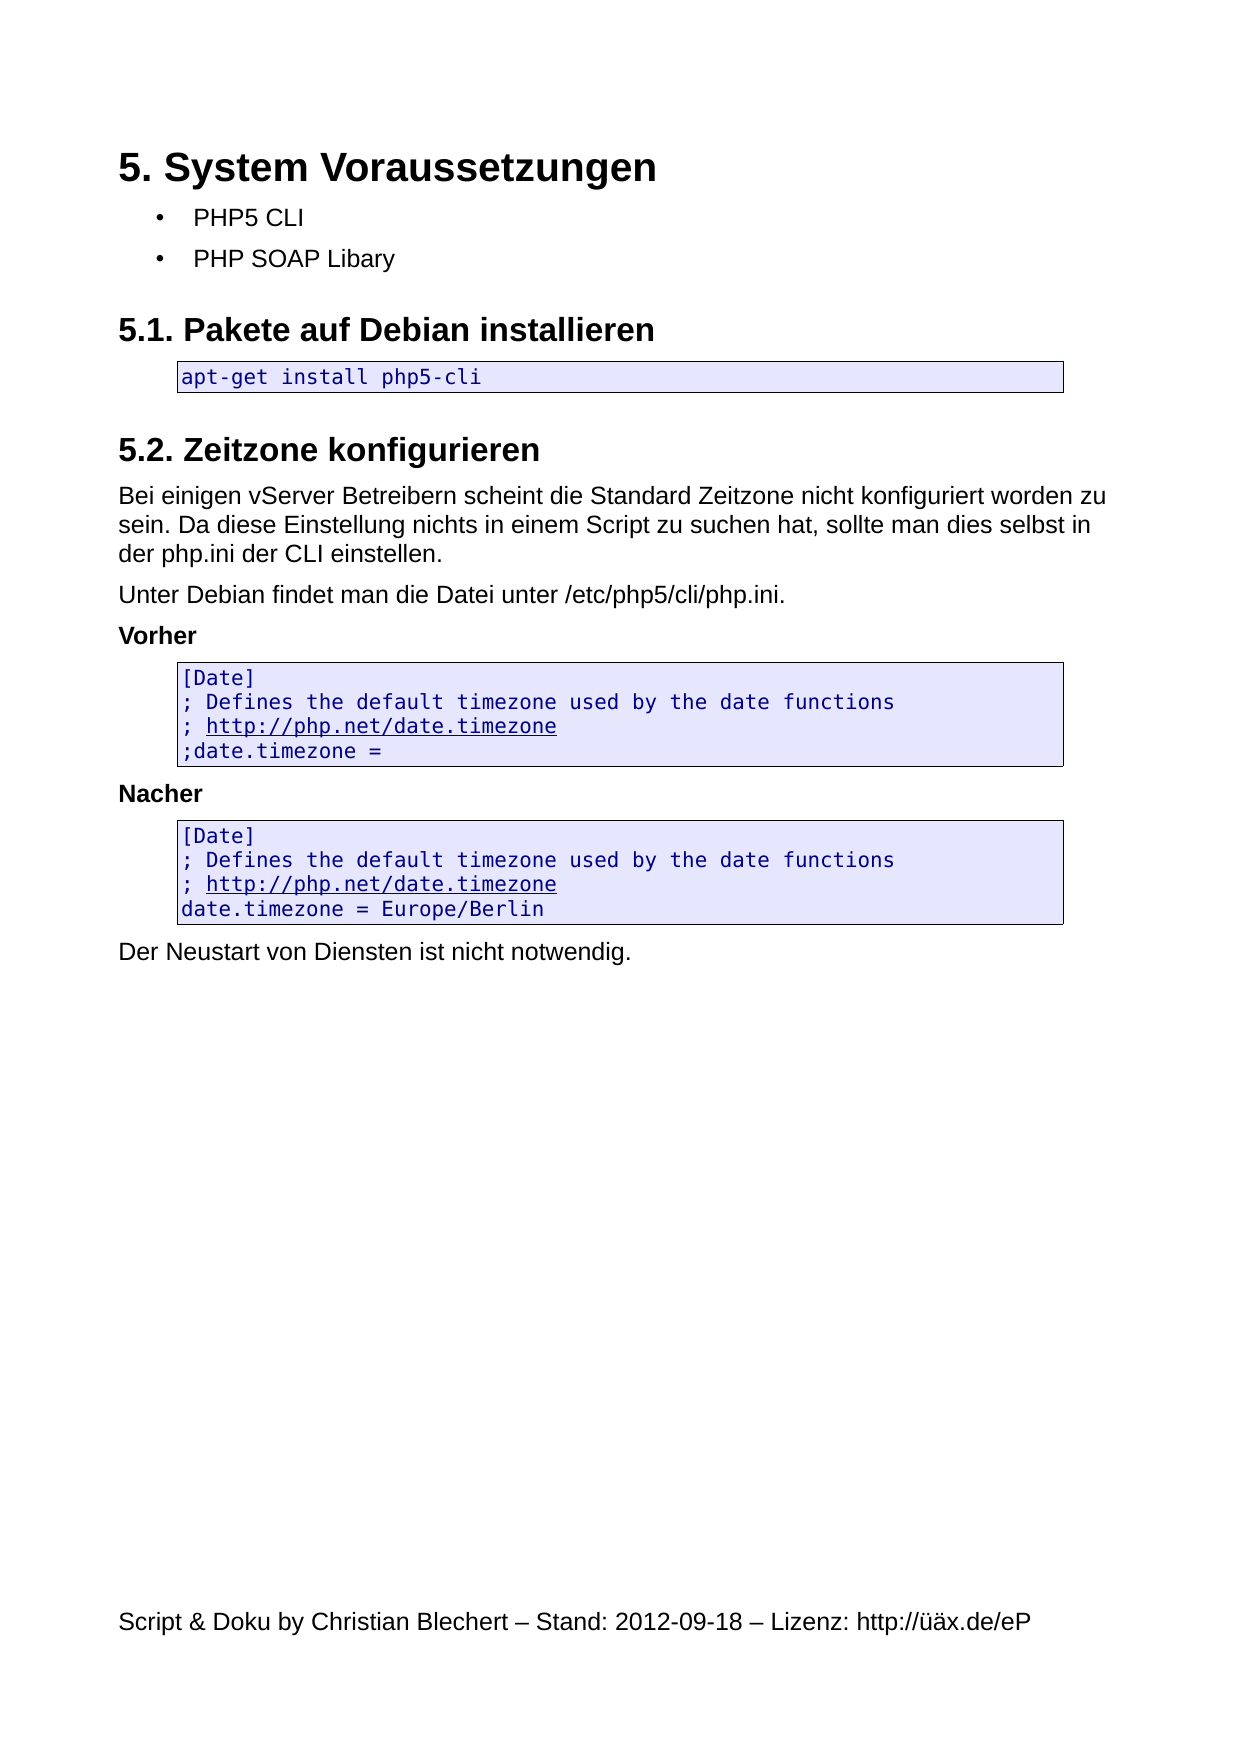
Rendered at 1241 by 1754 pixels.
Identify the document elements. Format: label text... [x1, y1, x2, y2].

text Der Neustart von Diensten ist nicht notwendig. [118, 937, 1122, 966]
text Unter Debian findet man die Datei unter /etc/php5/cli/php.ini. [118, 580, 1122, 608]
text [Date] ; Defines the default timezone used by the date functions ; http://php.net/date.timezone ;date.timezone = [178, 663, 1063, 766]
subtitle Zeitzone konfigurieren [118, 430, 1122, 468]
text Vorher [118, 621, 1122, 650]
text apt-get install php5-cli [178, 362, 1063, 392]
text Nacher [118, 779, 1122, 808]
list PHP SOAP Libary [156, 244, 1122, 273]
list PHP5 CLI [156, 203, 1122, 231]
text Bei einigen vServer Betreibern scheint die Standard Zeitzone nicht konfiguriert worden zu sein. Da diese Einstellung nichts in einem Script zu suchen hat, sollte man dies selbst in der php.ini der CLI einstellen. [118, 481, 1122, 567]
text [Date] ; Defines the default timezone used by the date functions ; http://php.net/date.timezone date.timezone = Europe/Berlin [178, 821, 1063, 924]
subtitle System Voraussetzungen [118, 143, 1122, 190]
subtitle Pakete auf Debian installieren [118, 310, 1122, 349]
